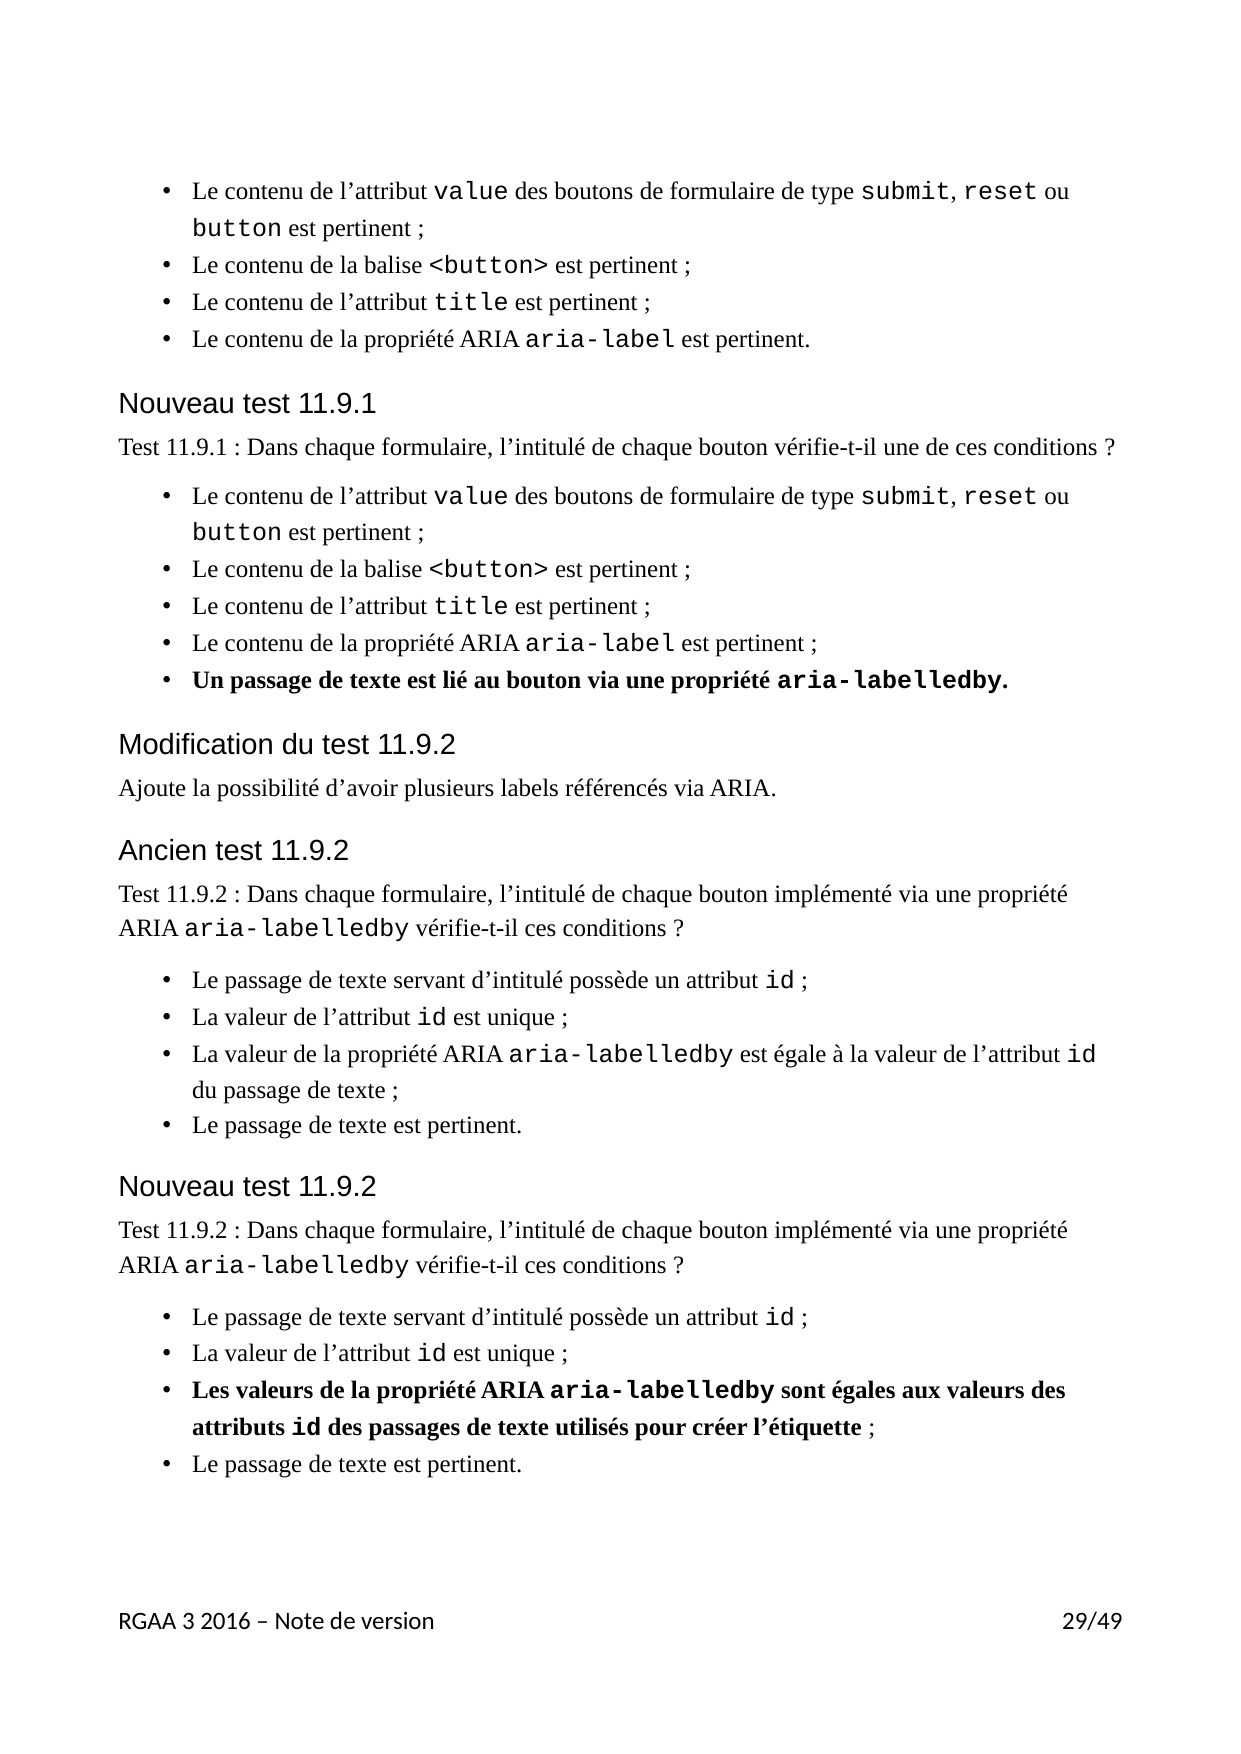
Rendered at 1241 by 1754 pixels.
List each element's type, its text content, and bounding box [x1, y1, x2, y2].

list Le contenu de la balise <button> est pertinent ; [162, 554, 1122, 585]
list La valeur de l’attribut id est unique ; [162, 1002, 1122, 1033]
list Le passage de texte servant d’intitulé possède un attribut id ; [162, 965, 1122, 996]
text Test 11.9.1 : Dans chaque formulaire, l’intitulé de chaque bouton vérifie-t-il une de ces conditions ? [118, 432, 1122, 461]
list Le passage de texte est pertinent. [162, 1449, 1122, 1478]
list Le contenu de l’attribut title est pertinent ; [162, 287, 1122, 318]
list Le contenu de la propriété ARIA aria-label est pertinent ; [162, 628, 1122, 659]
list La valeur de la propriété ARIA aria-labelledby est égale à la valeur de l’attribut id du passage de texte ; [162, 1039, 1122, 1104]
list Le contenu de la propriété ARIA aria-label est pertinent. [162, 324, 1122, 355]
list La valeur de l’attribut id est unique ; [162, 1338, 1122, 1369]
list Un passage de texte est lié au bouton via une propriété aria-labelledby. [162, 665, 1122, 696]
text Ajoute la possibilité d’avoir plusieurs labels référencés via ARIA. [118, 773, 1122, 802]
list Le contenu de l’attribut value des boutons de formulaire de type submit, reset ou button est pertinent ; [162, 176, 1122, 244]
subtitle Nouveau test 11.9.2 [118, 1169, 1122, 1203]
subtitle Ancien test 11.9.2 [118, 833, 1122, 866]
list Le contenu de la balise <button> est pertinent ; [162, 250, 1122, 281]
list Le passage de texte servant d’intitulé possède un attribut id ; [162, 1302, 1122, 1332]
list Le contenu de l’attribut title est pertinent ; [162, 591, 1122, 622]
list Les valeurs de la propriété ARIA aria-labelledby sont égales aux valeurs des attributs id des passages de texte utilisés pour créer l’étiquette ; [162, 1376, 1122, 1443]
text Test 11.9.2 : Dans chaque formulaire, l’intitulé de chaque bouton implémenté via une propriété ARIA aria-labelledby vérifie-t-il ces conditions ? [118, 1216, 1122, 1281]
subtitle Modification du test 11.9.2 [118, 727, 1122, 761]
list Le passage de texte est pertinent. [162, 1110, 1122, 1139]
subtitle Nouveau test 11.9.1 [118, 386, 1122, 419]
text Test 11.9.2 : Dans chaque formulaire, l’intitulé de chaque bouton implémenté via une propriété ARIA aria-labelledby vérifie-t-il ces conditions ? [118, 879, 1122, 944]
list Le contenu de l’attribut value des boutons de formulaire de type submit, reset ou button est pertinent ; [162, 481, 1122, 548]
